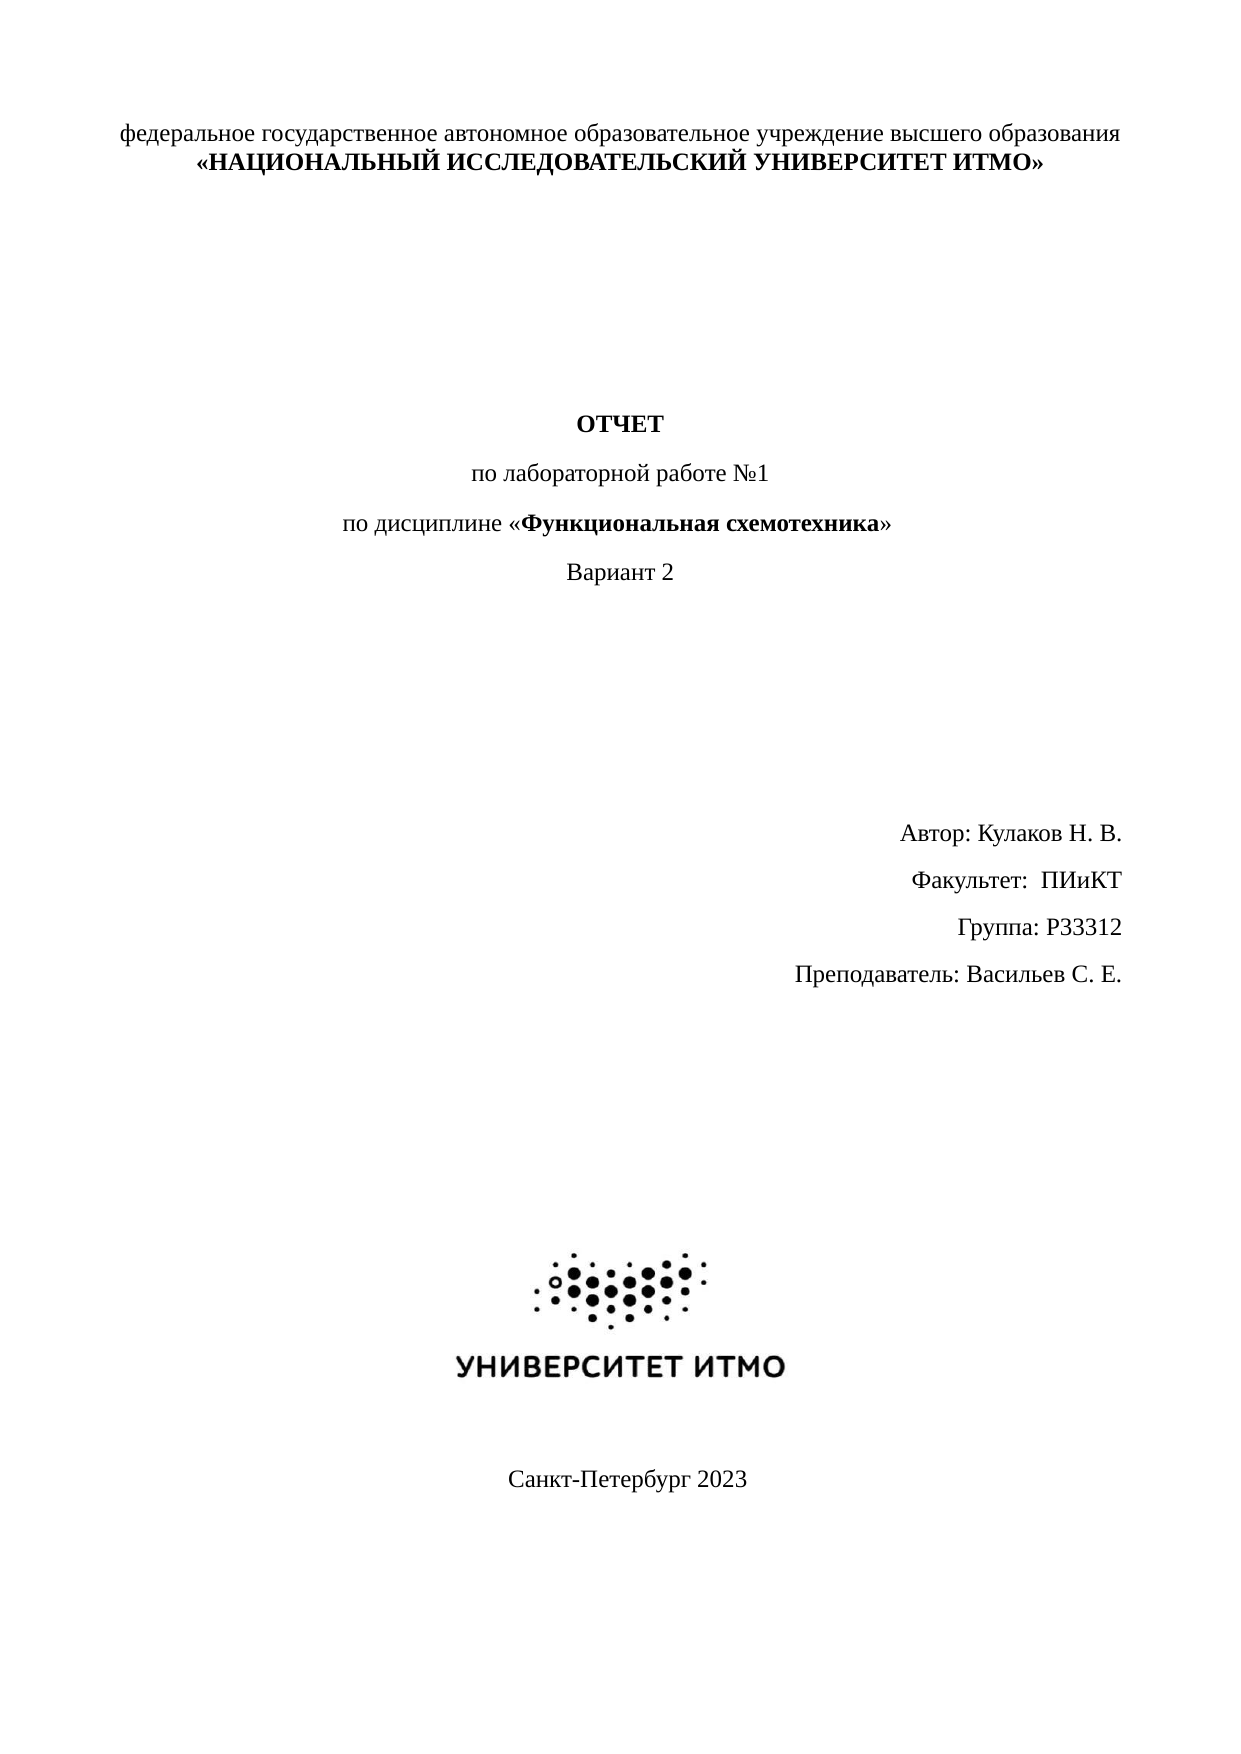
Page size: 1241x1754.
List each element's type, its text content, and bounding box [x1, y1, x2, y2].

text Факультет: ПИиКТ [118, 865, 1122, 894]
text Санкт-Петербург 2023 [118, 1464, 1122, 1493]
text по дисциплине «Функциональная схемотехника» [118, 508, 1122, 537]
text Группа: P33312 [118, 912, 1122, 941]
text по лабораторной работе №1 [118, 458, 1122, 487]
text «НАЦИОНАЛЬНЫЙ ИССЛЕДОВАТЕЛЬСКИЙ УНИВЕРСИТЕТ ИТМО» [118, 147, 1122, 176]
text Автор: Кулаков Н. В. [118, 818, 1122, 847]
text ОТЧЕТ [118, 409, 1122, 437]
picture [431, 1186, 809, 1444]
text федеральное государственное автономное образовательное учреждение высшего образования [118, 118, 1122, 147]
text Преподаватель: Васильев С. Е. [118, 959, 1122, 988]
text Вариант 2 [118, 557, 1122, 586]
